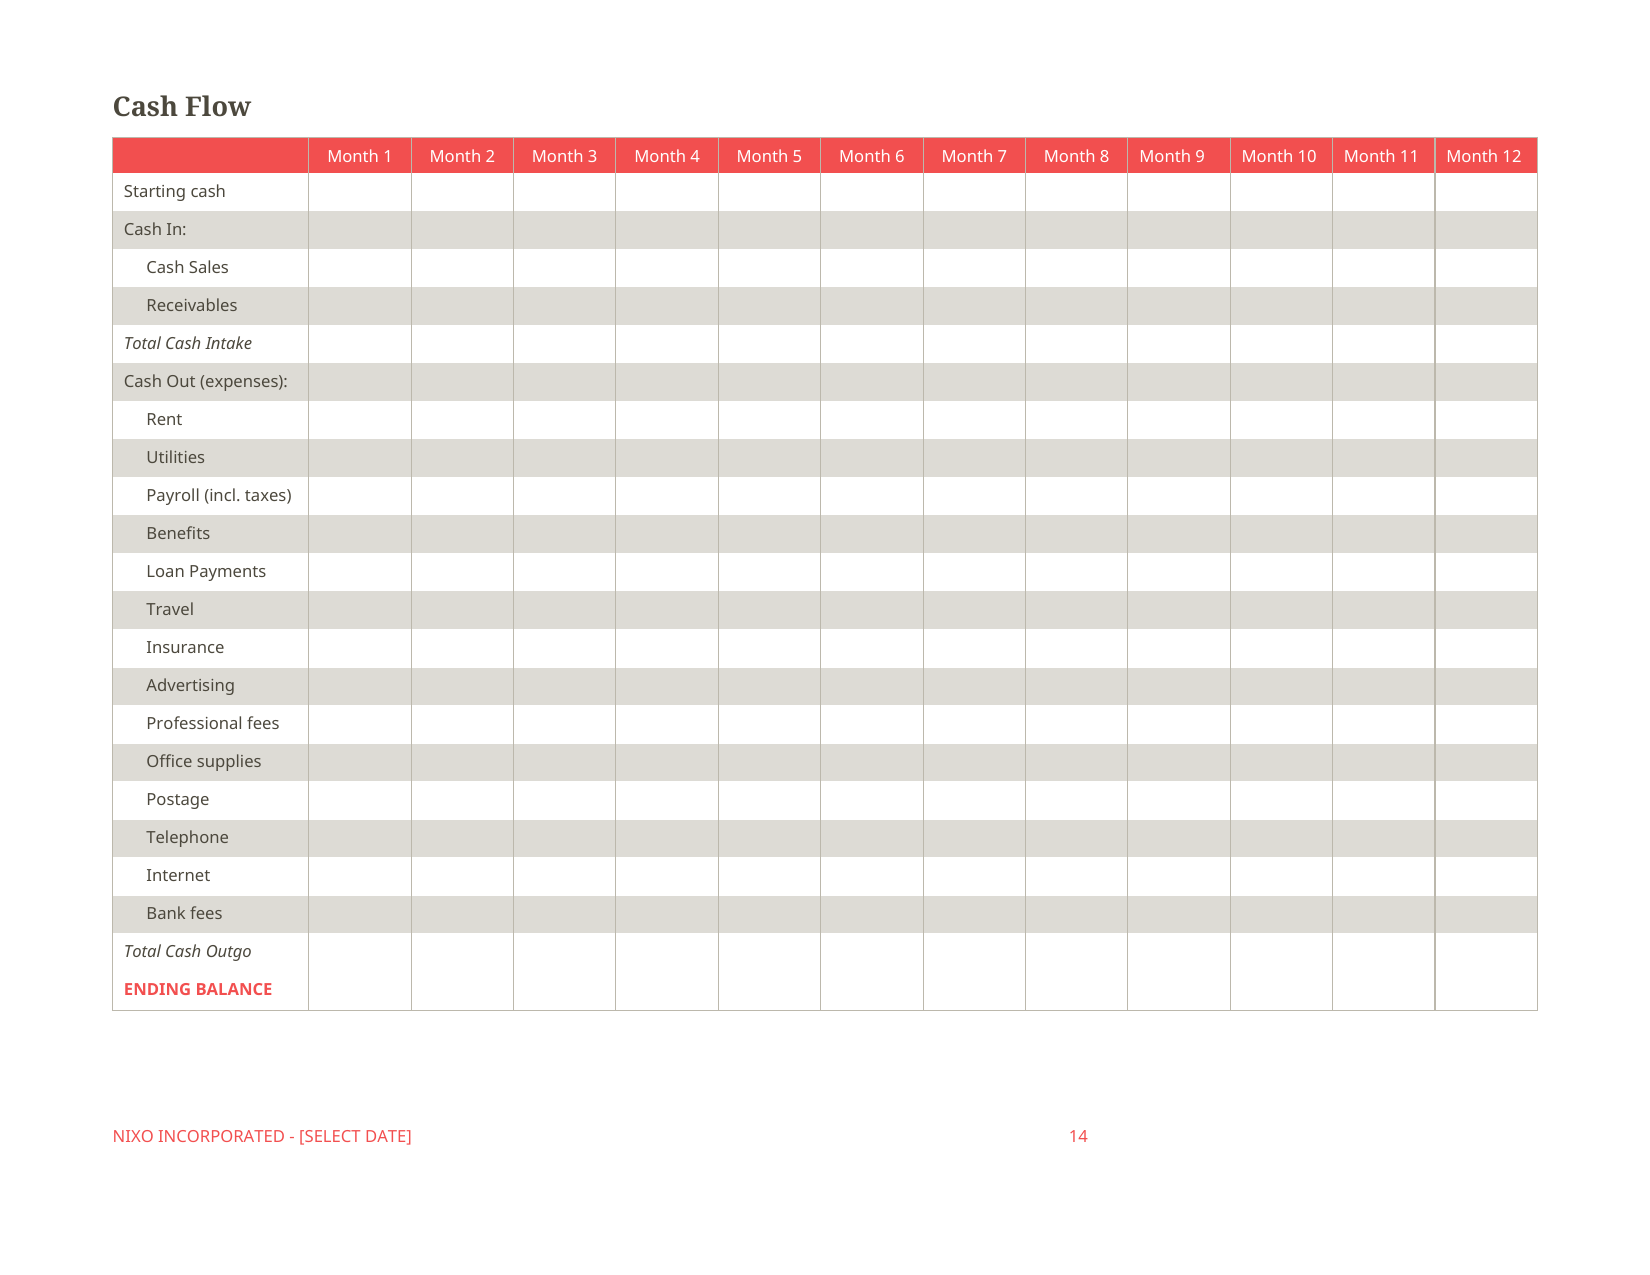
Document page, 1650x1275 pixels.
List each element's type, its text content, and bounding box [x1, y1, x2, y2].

table_cell [1231, 858, 1332, 896]
table_cell [309, 553, 411, 591]
table_cell Utilities [113, 439, 308, 477]
table_cell [719, 173, 820, 211]
table_cell [719, 972, 820, 1009]
table_cell [1436, 972, 1537, 1009]
table_cell [1231, 934, 1332, 972]
table_cell [1231, 173, 1332, 211]
table_cell [1128, 515, 1230, 553]
table_cell [412, 401, 513, 439]
table_cell [616, 744, 718, 781]
table_cell [412, 515, 513, 553]
table_cell [514, 896, 615, 933]
table_cell [514, 515, 615, 553]
table_cell [924, 211, 1025, 249]
table_cell [412, 705, 513, 743]
table_cell [1026, 249, 1127, 287]
table_cell [719, 401, 820, 439]
table_cell [1436, 668, 1537, 705]
table_cell [1231, 591, 1332, 629]
table_cell [1333, 820, 1434, 857]
table_cell [616, 858, 718, 896]
table_cell [1436, 858, 1537, 896]
table_cell [924, 439, 1025, 477]
table_cell Benefits [113, 515, 308, 553]
table_cell [821, 211, 923, 249]
table_cell [1026, 858, 1127, 896]
table_cell [412, 173, 513, 211]
table_cell [719, 820, 820, 857]
table_cell [309, 934, 411, 972]
table_cell [514, 439, 615, 477]
table_cell [1231, 249, 1332, 287]
table_cell [514, 325, 615, 363]
table_cell [1128, 781, 1230, 819]
table_cell [1231, 553, 1332, 591]
table_cell [1333, 211, 1434, 249]
table_cell [719, 325, 820, 363]
table_cell [412, 211, 513, 249]
table_cell [1026, 668, 1127, 705]
table_cell [309, 515, 411, 553]
table_cell Rent [113, 401, 308, 439]
table_cell [616, 820, 718, 857]
table_cell [616, 668, 718, 705]
table_cell [1436, 591, 1537, 629]
table_cell [1128, 249, 1230, 287]
table_cell [924, 972, 1025, 1009]
table_header Month 2 [412, 138, 513, 173]
table_cell [1231, 515, 1332, 553]
table_cell [821, 249, 923, 287]
table_cell [1026, 477, 1127, 515]
table_cell [719, 249, 820, 287]
table_cell Travel [113, 591, 308, 629]
subtitle Cash Flow [112, 87, 1537, 124]
table_cell [821, 820, 923, 857]
table_cell [1333, 173, 1434, 211]
table_cell [924, 934, 1025, 972]
table_cell [1128, 477, 1230, 515]
table_cell [1128, 705, 1230, 743]
table_cell [1231, 744, 1332, 781]
table_cell [1231, 705, 1332, 743]
table_cell [821, 477, 923, 515]
table_cell [1333, 668, 1434, 705]
table_cell [1333, 325, 1434, 363]
table_cell [412, 363, 513, 401]
table_cell [514, 249, 615, 287]
table_cell [924, 515, 1025, 553]
table_cell [309, 629, 411, 667]
table_cell [1128, 325, 1230, 363]
table_cell [412, 249, 513, 287]
table_cell [1436, 934, 1537, 972]
table_cell Receivables [113, 287, 308, 325]
table_cell [1436, 287, 1537, 325]
table_cell [1128, 401, 1230, 439]
table_cell [924, 477, 1025, 515]
table_cell [412, 591, 513, 629]
table_cell [1026, 896, 1127, 933]
table_cell [924, 705, 1025, 743]
table_cell [1231, 668, 1332, 705]
table_header Month 11 [1333, 138, 1434, 173]
table_cell [1333, 858, 1434, 896]
table_cell [1436, 325, 1537, 363]
table_cell [1436, 744, 1537, 781]
table_cell Cash In: [113, 211, 308, 249]
table_header Month 1 [309, 138, 411, 173]
table_cell [821, 934, 923, 972]
table_cell [924, 173, 1025, 211]
table_cell Cash Sales [113, 249, 308, 287]
table_cell [924, 858, 1025, 896]
table_cell [1231, 287, 1332, 325]
table_cell [1026, 211, 1127, 249]
table_cell [1026, 363, 1127, 401]
table_header Month 4 [616, 138, 718, 173]
table_cell [719, 858, 820, 896]
table_cell [1128, 591, 1230, 629]
table_cell [1128, 553, 1230, 591]
table_cell [821, 858, 923, 896]
table_header [113, 138, 308, 173]
table_cell [1436, 515, 1537, 553]
table_cell [1026, 325, 1127, 363]
table_cell [514, 705, 615, 743]
table_cell [1231, 325, 1332, 363]
table_cell [1128, 439, 1230, 477]
table_cell [1436, 629, 1537, 667]
table_cell [412, 553, 513, 591]
table_cell [1436, 173, 1537, 211]
table_header Month 8 [1026, 138, 1127, 173]
table_cell [1231, 363, 1332, 401]
table_cell [1333, 249, 1434, 287]
table_cell [924, 591, 1025, 629]
table_cell [1128, 363, 1230, 401]
table_cell [1333, 439, 1434, 477]
table_cell [412, 820, 513, 857]
table_header Month 3 [514, 138, 615, 173]
table_cell [514, 287, 615, 325]
table_cell [924, 668, 1025, 705]
table_cell [1128, 972, 1230, 1009]
table_cell [1128, 668, 1230, 705]
table_cell [1436, 401, 1537, 439]
table_cell [924, 363, 1025, 401]
table_cell [412, 439, 513, 477]
table_cell [719, 896, 820, 933]
table_cell Postage [113, 781, 308, 819]
table_cell [924, 629, 1025, 667]
table_cell Starting cash [113, 173, 308, 211]
table_cell [309, 972, 411, 1009]
table_cell [719, 629, 820, 667]
table_cell [616, 553, 718, 591]
table_cell Office supplies [113, 744, 308, 781]
table_cell Advertising [113, 668, 308, 705]
table_cell [1333, 629, 1434, 667]
table_cell [616, 287, 718, 325]
table_cell [1436, 705, 1537, 743]
table_cell [412, 934, 513, 972]
table_cell [1128, 173, 1230, 211]
table_cell [924, 781, 1025, 819]
table_cell [412, 744, 513, 781]
table_cell [309, 173, 411, 211]
table_cell [309, 744, 411, 781]
table_cell [821, 401, 923, 439]
table_cell [821, 553, 923, 591]
table_header Month 5 [719, 138, 820, 173]
table_cell [412, 325, 513, 363]
table_cell [1128, 934, 1230, 972]
table_cell Total Cash Outgo [113, 934, 308, 972]
table_cell [1231, 629, 1332, 667]
table_cell [1026, 439, 1127, 477]
table_cell Cash Out (expenses): [113, 363, 308, 401]
table_cell [1231, 972, 1332, 1009]
table_cell [1436, 820, 1537, 857]
table_cell [1436, 211, 1537, 249]
table_cell [1333, 287, 1434, 325]
table_cell [821, 629, 923, 667]
table_cell [309, 477, 411, 515]
table_header Month 10 [1231, 138, 1332, 173]
table_cell [514, 744, 615, 781]
table_cell [616, 705, 718, 743]
table_cell [1436, 896, 1537, 933]
table_cell [309, 249, 411, 287]
table_cell [514, 781, 615, 819]
table_cell [616, 934, 718, 972]
table_cell [1128, 744, 1230, 781]
table_cell [1026, 629, 1127, 667]
table_cell [1436, 439, 1537, 477]
table_cell [309, 858, 411, 896]
table_cell [309, 591, 411, 629]
table_cell [1026, 173, 1127, 211]
table_cell [1128, 820, 1230, 857]
table_cell [514, 820, 615, 857]
table_cell [924, 287, 1025, 325]
table_cell [309, 211, 411, 249]
table_cell [1128, 858, 1230, 896]
table_cell [719, 591, 820, 629]
table_cell [1231, 477, 1332, 515]
table_cell [1333, 363, 1434, 401]
table_cell [309, 401, 411, 439]
table_cell [821, 705, 923, 743]
table_cell [616, 896, 718, 933]
table_cell [924, 553, 1025, 591]
table_cell [514, 591, 615, 629]
table_cell [514, 553, 615, 591]
table_cell [1231, 401, 1332, 439]
table_cell [309, 439, 411, 477]
table_cell [719, 744, 820, 781]
table_cell [309, 668, 411, 705]
table_cell [1026, 972, 1127, 1009]
table_cell [719, 553, 820, 591]
table_cell [1333, 515, 1434, 553]
table_cell [1333, 934, 1434, 972]
table_cell [821, 744, 923, 781]
table_cell [616, 477, 718, 515]
table_cell [616, 249, 718, 287]
table_cell [616, 629, 718, 667]
table_cell [719, 781, 820, 819]
table_cell [309, 287, 411, 325]
table_cell [1231, 896, 1332, 933]
table_cell [924, 325, 1025, 363]
table_header Month 7 [924, 138, 1025, 173]
table_cell [1231, 439, 1332, 477]
table_cell Payroll (incl. taxes) [113, 477, 308, 515]
table_cell Telephone [113, 820, 308, 857]
table_cell [616, 325, 718, 363]
table_cell [412, 781, 513, 819]
table_cell [1128, 629, 1230, 667]
table_cell [719, 439, 820, 477]
table_cell [1026, 781, 1127, 819]
table_cell [514, 401, 615, 439]
table_cell [616, 972, 718, 1009]
table_cell [924, 744, 1025, 781]
table_cell [719, 934, 820, 972]
table_cell [616, 591, 718, 629]
table_cell [412, 858, 513, 896]
table_cell [1333, 477, 1434, 515]
table_cell [719, 515, 820, 553]
table_cell [1128, 211, 1230, 249]
table_header Month 12 [1436, 138, 1537, 173]
table_cell [514, 477, 615, 515]
table_cell [412, 668, 513, 705]
table_cell [1231, 820, 1332, 857]
table_cell [616, 401, 718, 439]
table_cell Internet [113, 858, 308, 896]
table_cell [1026, 591, 1127, 629]
table_cell [514, 211, 615, 249]
table_cell [924, 896, 1025, 933]
table_cell [1333, 896, 1434, 933]
table_cell [1231, 211, 1332, 249]
table_cell [821, 896, 923, 933]
table_cell [821, 325, 923, 363]
table_cell [1026, 515, 1127, 553]
table_cell [924, 401, 1025, 439]
table_cell [514, 668, 615, 705]
table_cell [309, 705, 411, 743]
table_cell [1026, 705, 1127, 743]
table_cell [309, 363, 411, 401]
table_cell [1231, 781, 1332, 819]
table_cell [616, 211, 718, 249]
table_cell Loan Payments [113, 553, 308, 591]
table_cell [924, 820, 1025, 857]
table_cell [616, 173, 718, 211]
table_cell [719, 363, 820, 401]
table_cell [309, 325, 411, 363]
table_cell [1333, 781, 1434, 819]
table_cell [616, 781, 718, 819]
table_cell [1026, 820, 1127, 857]
table_cell [1128, 896, 1230, 933]
table_cell [412, 972, 513, 1009]
table_cell [1026, 934, 1127, 972]
table_cell [1333, 591, 1434, 629]
table_cell [1026, 401, 1127, 439]
table_cell [821, 515, 923, 553]
table_cell [1333, 705, 1434, 743]
table_cell [821, 363, 923, 401]
table_cell [821, 781, 923, 819]
table_cell [412, 477, 513, 515]
table_cell [719, 705, 820, 743]
table_cell [1333, 972, 1434, 1009]
table_cell [821, 287, 923, 325]
table_cell [309, 820, 411, 857]
table_cell [719, 287, 820, 325]
table_cell [821, 668, 923, 705]
table_header Month 6 [821, 138, 923, 173]
table_cell [412, 896, 513, 933]
table_cell [1333, 401, 1434, 439]
table_cell [1026, 287, 1127, 325]
table_cell [1333, 744, 1434, 781]
table_header Month 9 [1128, 138, 1230, 173]
table_cell [821, 439, 923, 477]
table_cell [821, 591, 923, 629]
table_cell [821, 972, 923, 1009]
table_cell [1436, 249, 1537, 287]
table_cell [1436, 781, 1537, 819]
table_cell [924, 249, 1025, 287]
table_cell [719, 211, 820, 249]
table_cell [309, 896, 411, 933]
table_cell [616, 363, 718, 401]
table_cell Total Cash Intake [113, 325, 308, 363]
table_cell [514, 173, 615, 211]
table_cell Insurance [113, 629, 308, 667]
table_cell [1128, 287, 1230, 325]
table_cell [1436, 363, 1537, 401]
table_cell Professional fees [113, 705, 308, 743]
table_cell [1026, 553, 1127, 591]
table_cell [514, 934, 615, 972]
table_cell [1026, 744, 1127, 781]
table_cell EndiNG Balance [113, 972, 308, 1009]
table_cell [514, 858, 615, 896]
table_cell [309, 781, 411, 819]
table_cell [1436, 553, 1537, 591]
table_cell [719, 668, 820, 705]
table_cell [412, 629, 513, 667]
table_cell [514, 629, 615, 667]
table_cell [616, 439, 718, 477]
table_cell [616, 515, 718, 553]
table_cell Bank fees [113, 896, 308, 933]
table_cell [514, 972, 615, 1009]
table_cell [821, 173, 923, 211]
table_cell [719, 477, 820, 515]
table_cell [1333, 553, 1434, 591]
table_cell [1436, 477, 1537, 515]
table_cell [514, 363, 615, 401]
table_cell [412, 287, 513, 325]
